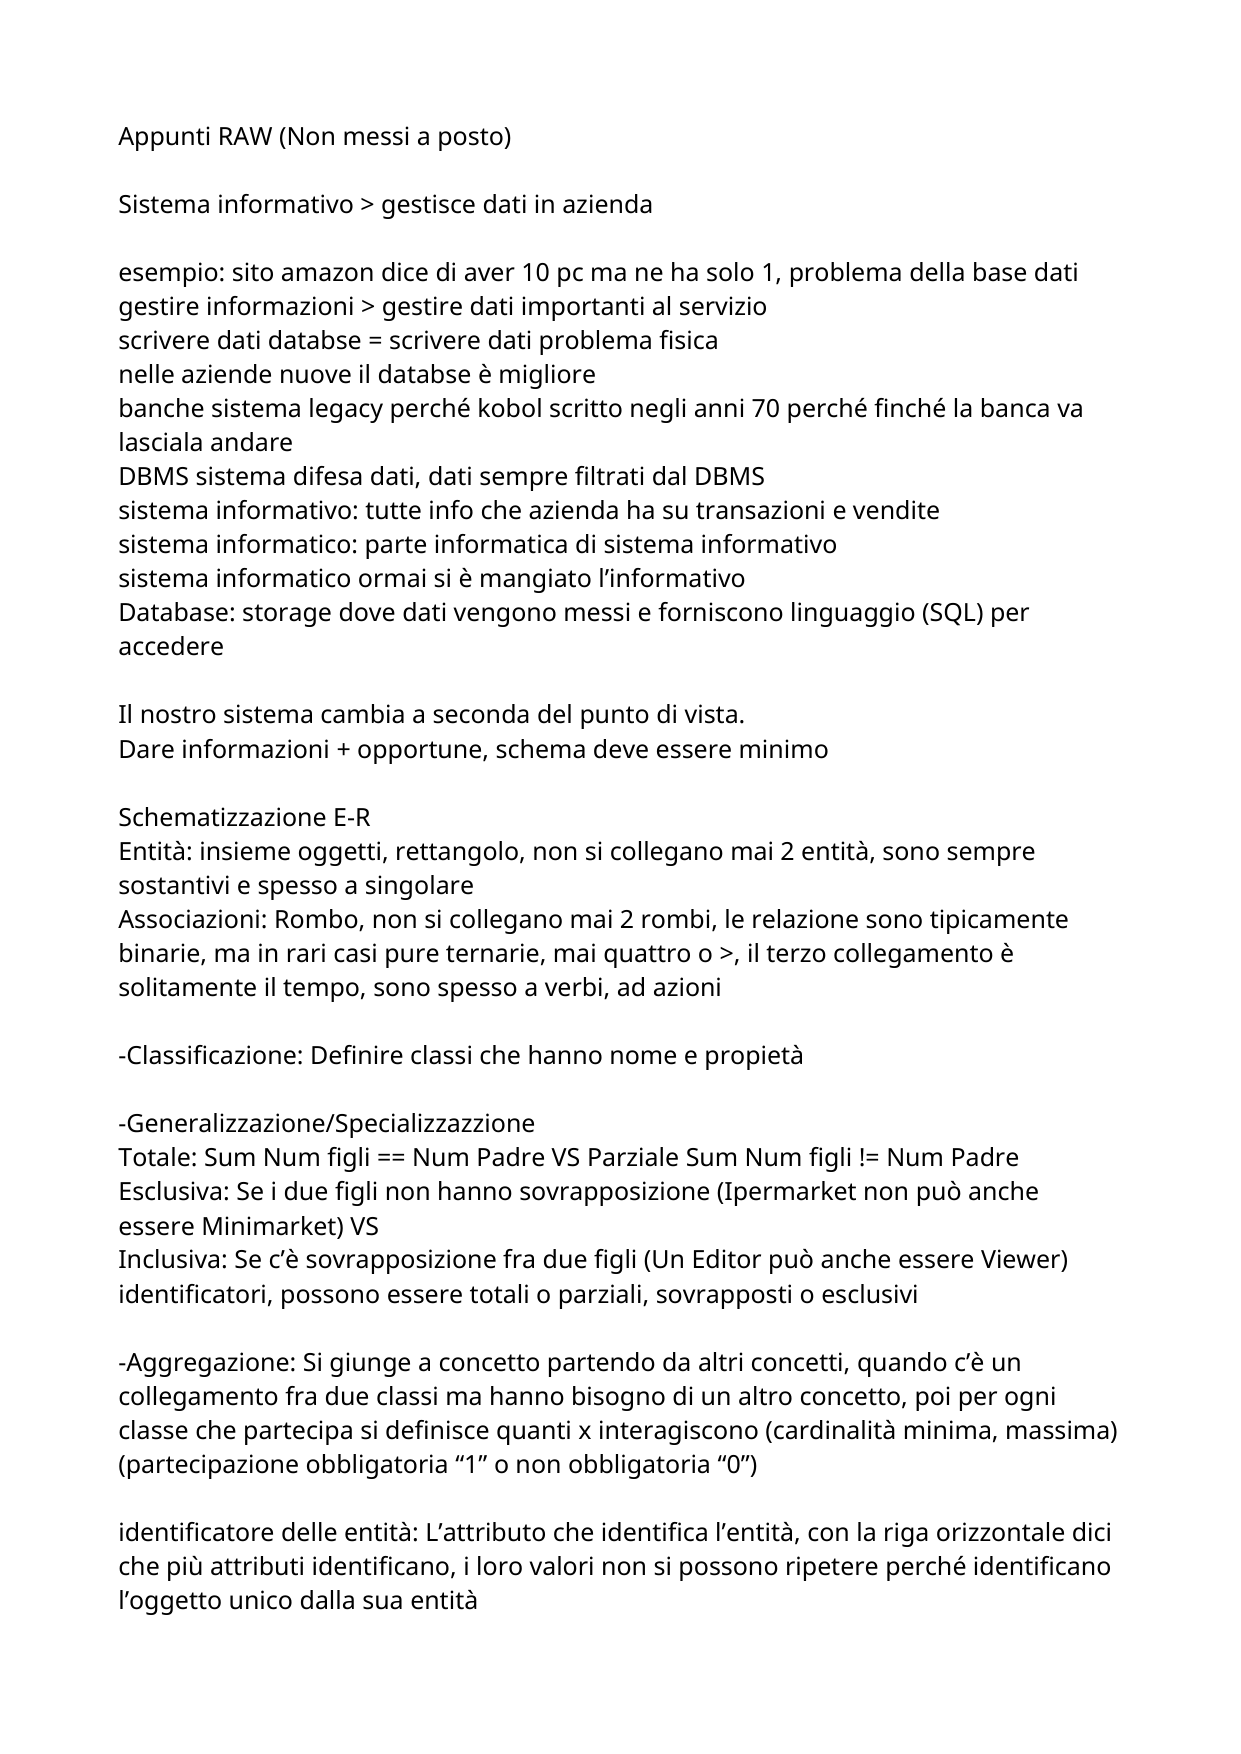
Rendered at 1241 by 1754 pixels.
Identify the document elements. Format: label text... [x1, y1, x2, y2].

text Database: storage dove dati vengono messi e forniscono linguaggio (SQL) per accedere [118, 595, 1122, 663]
text esempio: sito amazon dice di aver 10 pc ma ne ha solo 1, problema della base dati [118, 254, 1122, 288]
text Esclusiva: Se i due figli non hanno sovrapposizione (Ipermarket non può anche essere Minimarket) VS [118, 1174, 1122, 1242]
text nelle aziende nuove il databse è migliore [118, 357, 1122, 391]
text scrivere dati databse = scrivere dati problema fisica [118, 322, 1122, 357]
text sistema informatico: parte informatica di sistema informativo [118, 527, 1122, 561]
text Associazioni: Rombo, non si collegano mai 2 rombi, le relazione sono tipicamente binarie, ma in rari casi pure ternarie, mai quattro o >, il terzo collegamento è solitamente il tempo, sono spesso a verbi, ad azioni [118, 902, 1122, 1004]
text sistema informatico ormai si è mangiato l’informativo [118, 561, 1122, 595]
text -Classificazione: Definire classi che hanno nome e propietà [118, 1038, 1122, 1072]
text -Generalizzazione/Specializzazzione [118, 1106, 1122, 1140]
text Entità: insieme oggetti, rettangolo, non si collegano mai 2 entità, sono sempre sostantivi e spesso a singolare [118, 833, 1122, 902]
text sistema informativo: tutte info che azienda ha su transazioni e vendite [118, 493, 1122, 527]
text DBMS sistema difesa dati, dati sempre filtrati dal DBMS [118, 459, 1122, 493]
text -Aggregazione: Si giunge a concetto partendo da altri concetti, quando c’è un collegamento fra due classi ma hanno bisogno di un altro concetto, poi per ogni classe che partecipa si definisce quanti x interagiscono (cardinalità minima, massima) (partecipazione obbligatoria “1” o non obbligatoria “0”) [118, 1344, 1122, 1481]
text Inclusiva: Se c’è sovrapposizione fra due figli (Un Editor può anche essere Viewer) identificatori, possono essere totali o parziali, sovrapposti o esclusivi [118, 1242, 1122, 1310]
text Schematizzazione E-R [118, 799, 1122, 833]
text identificatore delle entità: L’attributo che identifica l’entità, con la riga orizzontale dici che più attributi identificano, i loro valori non si possono ripetere perché identificano l’oggetto unico dalla sua entità [118, 1515, 1122, 1617]
text Sistema informativo > gestisce dati in azienda [118, 186, 1122, 220]
text Appunti RAW (Non messi a posto) [118, 118, 1122, 152]
text Il nostro sistema cambia a seconda del punto di vista. [118, 697, 1122, 731]
text gestire informazioni > gestire dati importanti al servizio [118, 288, 1122, 322]
text banche sistema legacy perché kobol scritto negli anni 70 perché finché la banca va lasciala andare [118, 391, 1122, 459]
text Dare informazioni + opportune, schema deve essere minimo [118, 731, 1122, 765]
text Totale: Sum Num figli == Num Padre VS Parziale Sum Num figli != Num Padre [118, 1140, 1122, 1174]
